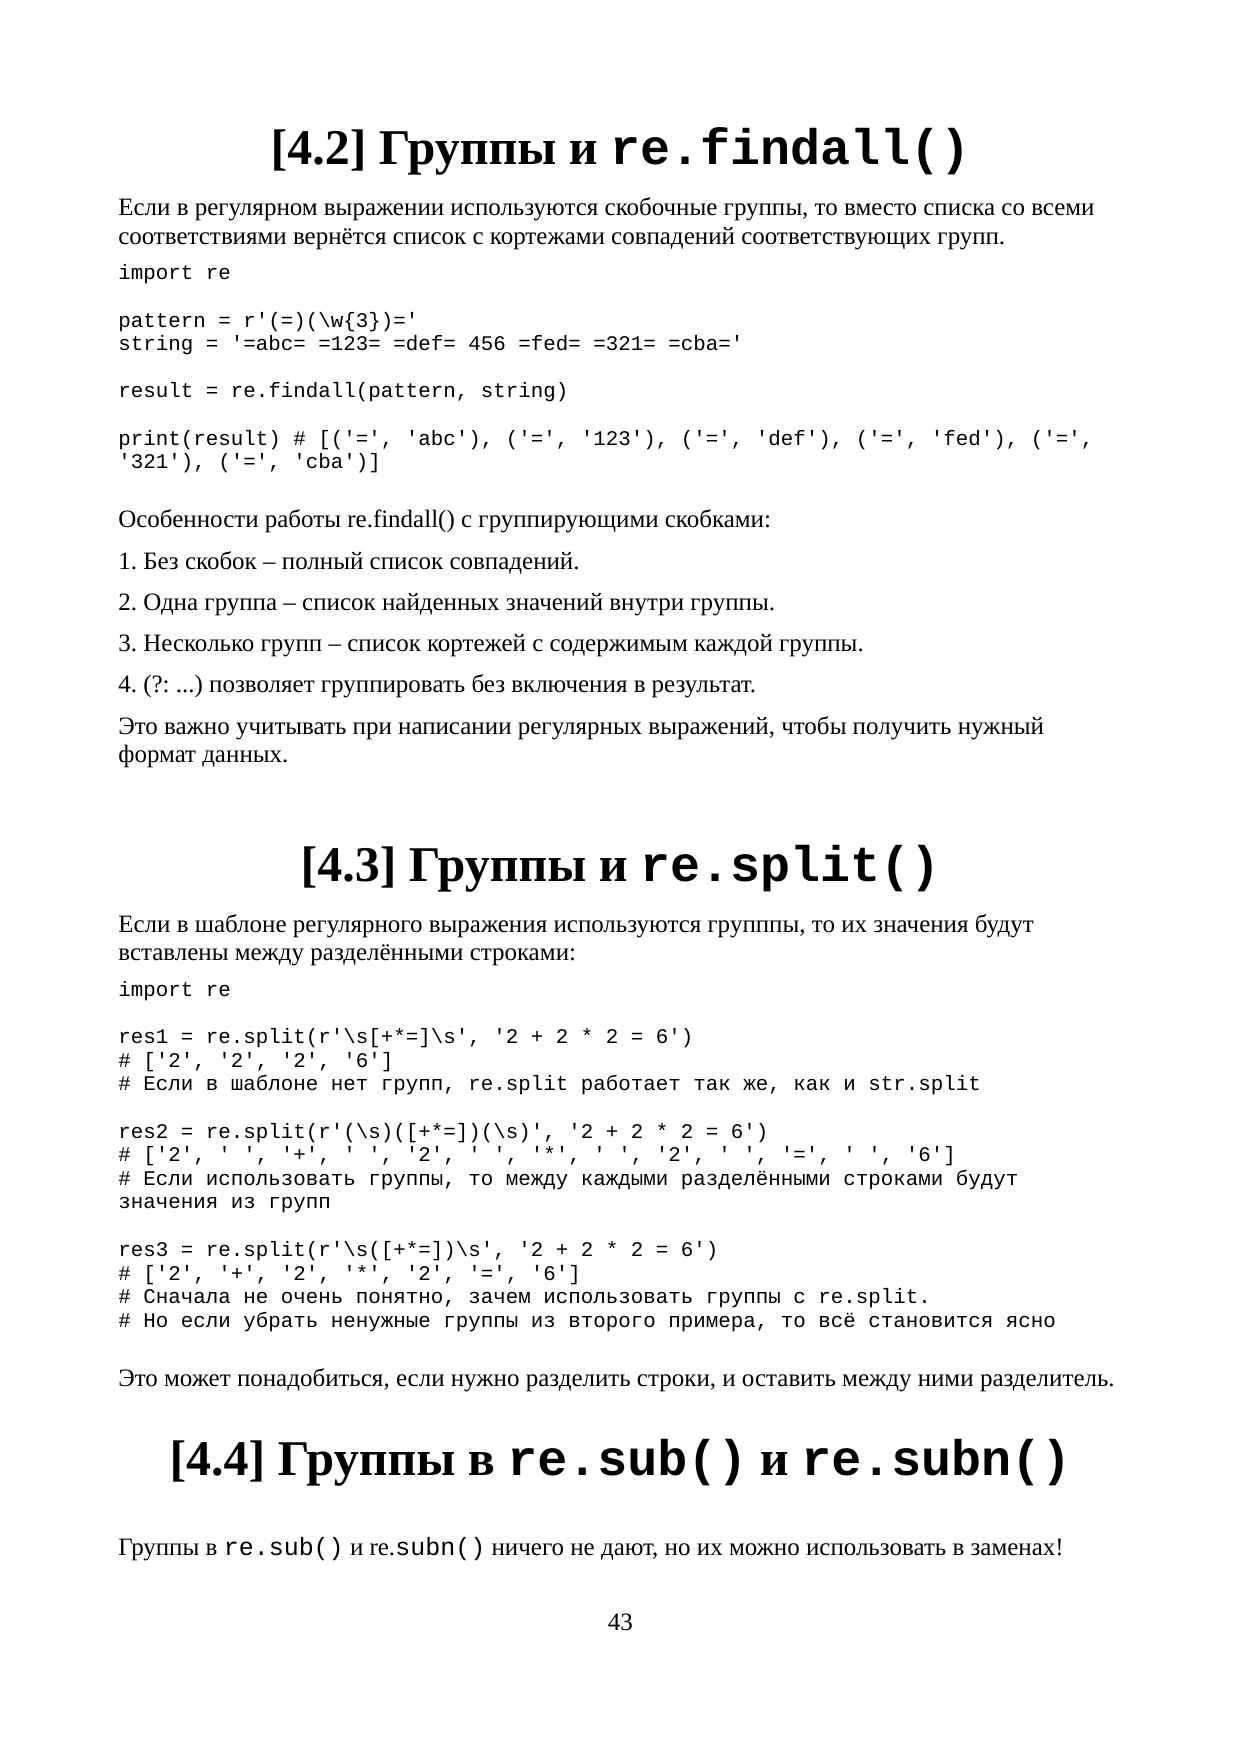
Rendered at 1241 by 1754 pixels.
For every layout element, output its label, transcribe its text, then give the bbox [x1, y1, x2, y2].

text res2 = re.split(r'(\s)([+*=])(\s)', '2 + 2 * 2 = 6') [118, 1121, 1122, 1144]
subtitle [4.2] Группы и re.findall() [118, 118, 1122, 180]
text 3. Несколько групп – список кортежей с содержимым каждой группы. [118, 628, 1122, 657]
text # Но если убрать ненужные группы из второго примера, то всё становится ясно [118, 1310, 1122, 1333]
text # Если использовать группы, то между каждыми разделёнными строками будут значения из групп [118, 1168, 1122, 1215]
text Это может понадобиться, если нужно разделить строки, и оставить между ними разделитель. [118, 1363, 1122, 1392]
text # Если в шаблоне нет групп, re.split работает так же, как и str.split [118, 1073, 1122, 1097]
text # ['2', ' ', '+', ' ', '2', ' ', '*', ' ', '2', ' ', '=', ' ', '6'] [118, 1144, 1122, 1168]
text Особенности работы re.findall() с группирующими скобками: [118, 504, 1122, 533]
subtitle [4.3] Группы и re.split() [118, 834, 1122, 896]
text Если в шаблоне регулярного выражения используются групппы, то их значения будут вставлены между разделёнными строками: [118, 909, 1122, 966]
text result = re.findall(pattern, string) [118, 381, 1122, 404]
text import re [118, 979, 1122, 1002]
subtitle [4.4] Группы в re.sub() и re.subn() [118, 1429, 1122, 1491]
text Это важно учитывать при написании регулярных выражений, чтобы получить нужный формат данных. [118, 711, 1122, 768]
text res1 = re.split(r'\s[+*=]\s', '2 + 2 * 2 = 6') [118, 1026, 1122, 1050]
text # Сначала не очень понятно, зачем использовать группы с re.split. [118, 1286, 1122, 1310]
text Группы в re.sub() и re.subn() ничего не дают, но их можно использовать в заменах! [118, 1503, 1122, 1563]
text print(result) # [('=', 'abc'), ('=', '123'), ('=', 'def'), ('=', 'fed'), ('=', '321'), ('=', 'cba')] [118, 428, 1122, 475]
text string = '=abc= =123= =def= 456 =fed= =321= =cba=' [118, 333, 1122, 357]
text import re [118, 262, 1122, 286]
text # ['2', '+', '2', '*', '2', '=', '6'] [118, 1262, 1122, 1286]
text # ['2', '2', '2', '6'] [118, 1050, 1122, 1073]
text 2. Одна группа – список найденных значений внутри группы. [118, 587, 1122, 616]
text Если в регулярном выражении используются скобочные группы, то вместо списка со всеми соответствиями вернётся список с кортежами совпадений соответствующих групп. [118, 192, 1122, 250]
text 1. Без скобок – полный список совпадений. [118, 546, 1122, 574]
text res3 = re.split(r'\s([+*=])\s', '2 + 2 * 2 = 6') [118, 1239, 1122, 1262]
text 4. (?: ...) позволяет группировать без включения в результат. [118, 669, 1122, 698]
text pattern = r'(=)(\w{3})=' [118, 309, 1122, 333]
